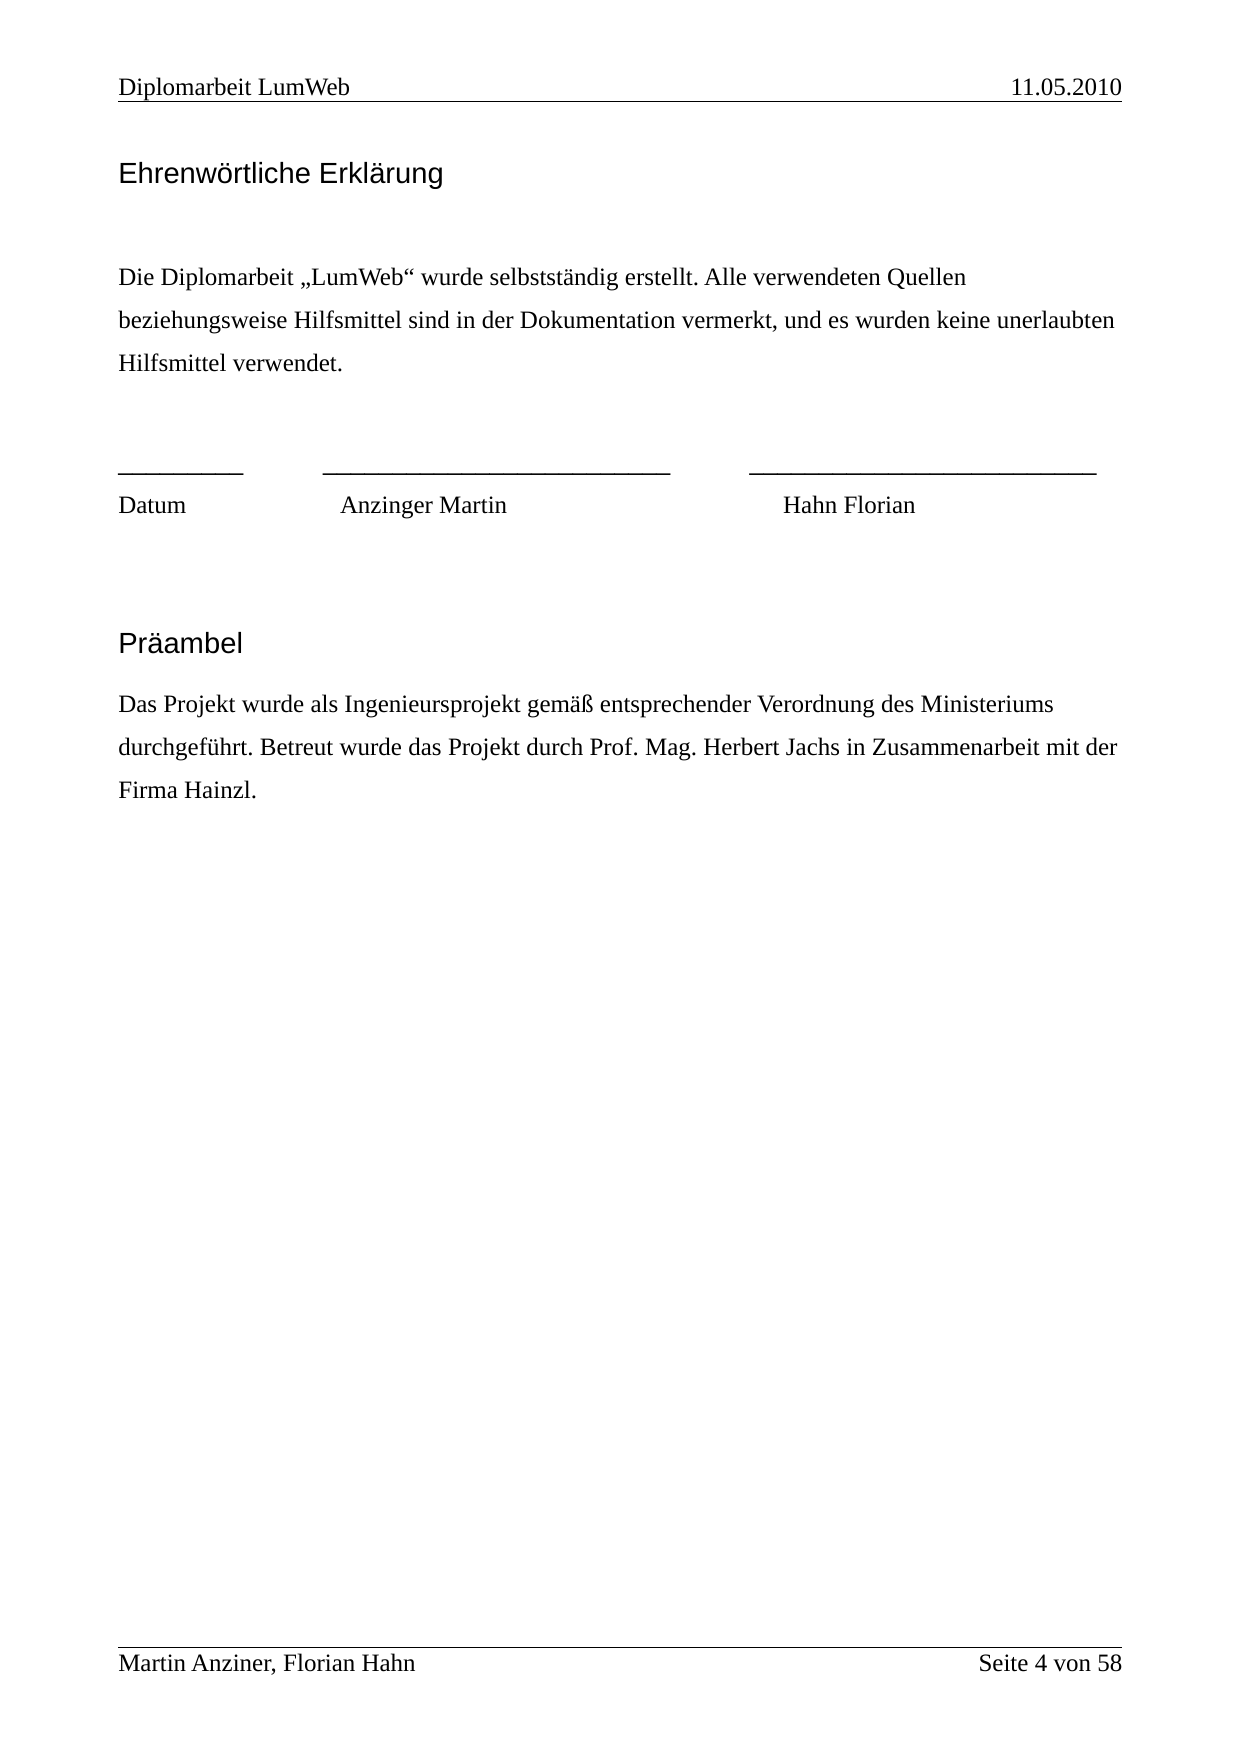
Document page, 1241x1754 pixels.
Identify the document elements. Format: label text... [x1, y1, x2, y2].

text _________ _________________________ _________________________ [118, 447, 1122, 476]
subtitle Ehrenwörtliche Erklärung [118, 156, 1122, 190]
text Datum Anzinger Martin Hahn Florian [118, 490, 1122, 519]
text Das Projekt wurde als Ingenieursprojekt gemäß entsprechender Verordnung des Ministeriums durchgeführt. Betreut wurde das Projekt durch Prof. Mag. Herbert Jachs in Zusammenarbeit mit der Firma Hainzl. [118, 689, 1122, 804]
subtitle Präambel [118, 626, 1122, 660]
text Die Diplomarbeit „LumWeb“ wurde selbstständig erstellt. Alle verwendeten Quellen beziehungsweise Hilfsmittel sind in der Dokumentation vermerkt, und es wurden keine unerlaubten Hilfsmittel verwendet. [118, 262, 1122, 377]
